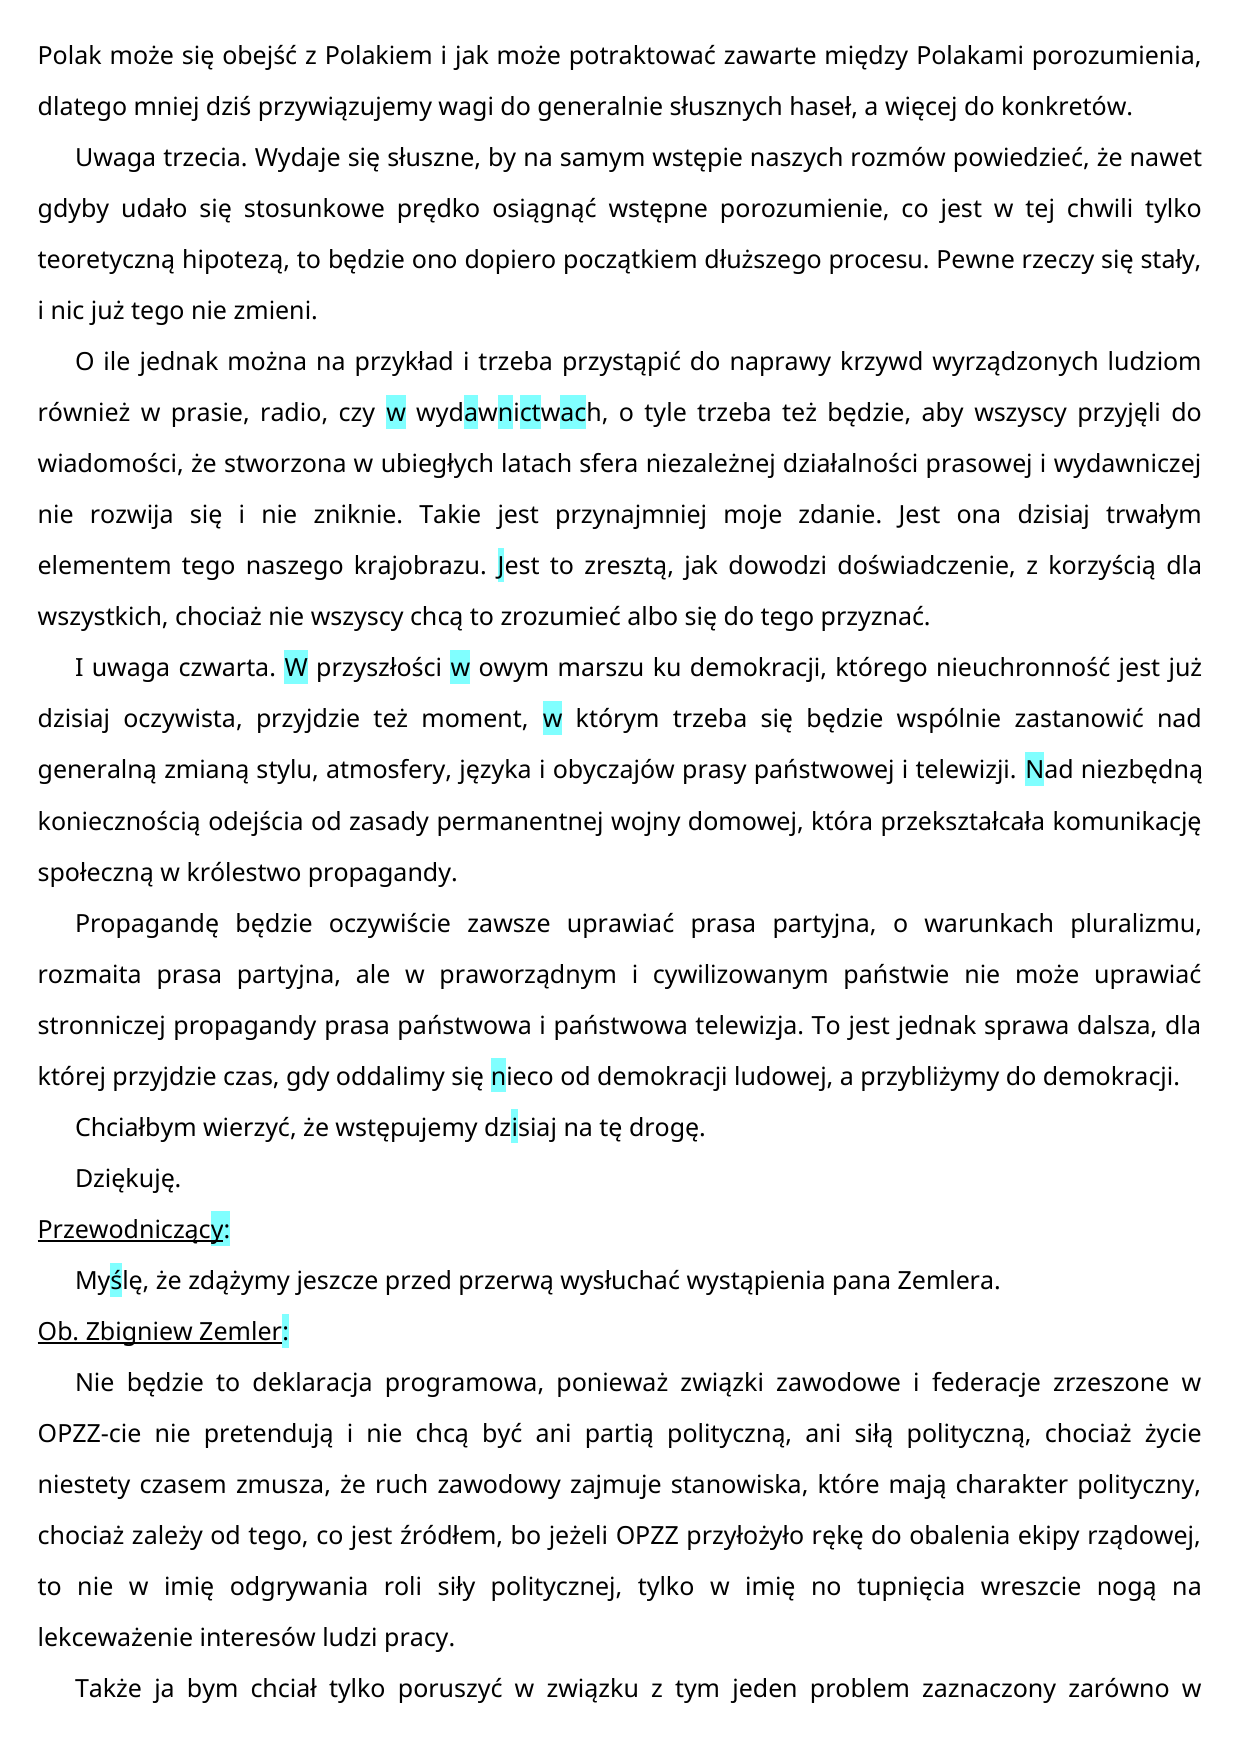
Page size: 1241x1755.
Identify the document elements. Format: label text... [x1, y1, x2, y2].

text Ob. Zbigniew Zemler: [37, 1313, 1203, 1348]
text Chciałbym wierzyć, że wstępujemy dzisiaj na tę drogę. [37, 1109, 1203, 1143]
text Polak może się obejść z Polakiem i jak może potraktować zawarte między Polakami porozumienia, dlatego mniej dziś przywiązujemy wagi do generalnie słusznych haseł, a więcej do konkretów. [37, 37, 1203, 123]
text Także ja bym chciał tylko poruszyć w związku z tym jeden problem zaznaczony zarówno w [37, 1671, 1203, 1705]
text O ile jednak można na przykład i trzeba przystąpić do naprawy krzywd wyrządzonych ludziom również w prasie, radio, czy w wydawnictwach, o tyle trzeba też będzie, aby wszyscy przyjęli do wiadomości, że stworzona w ubiegłych latach sfera niezależnej działalności prasowej i wydawniczej nie rozwija się i nie zniknie. Takie jest przynajmniej moje zdanie. Jest ona dzisiaj trwałym elementem tego naszego krajobrazu. Jest to zresztą, jak dowodzi doświadczenie, z korzyścią dla wszystkich, chociaż nie wszyscy chcą to zrozumieć albo się do tego przyznać. [37, 344, 1203, 633]
text Nie będzie to deklaracja programowa, ponieważ związki zawodowe i federacje zrzeszone w OPZZ-cie nie pretendują i nie chcą być ani partią polityczną, ani siłą polityczną, chociaż życie niestety czasem zmusza, że ruch zawodowy zajmuje stanowiska, które mają charakter polityczny, chociaż zależy od tego, co jest źródłem, bo jeżeli OPZZ przyłożyło rękę do obalenia ekipy rządowej, to nie w imię odgrywania roli siły politycznej, tylko w imię no tupnięcia wreszcie nogą na lekceważenie interesów ludzi pracy. [37, 1364, 1203, 1654]
text I uwaga czwarta. W przyszłości w owym marszu ku demokracji, którego nieuchronność jest już dzisiaj oczywista, przyjdzie też moment, w którym trzeba się będzie wspólnie zastanowić nad generalną zmianą stylu, atmosfery, języka i obyczajów prasy państwowej i telewizji. Nad niezbędną koniecznością odejścia od zasady permanentnej wojny domowej, która przekształcała komunikację społeczną w królestwo propagandy. [37, 650, 1203, 888]
text Dziękuję. [37, 1160, 1203, 1194]
text Propagandę będzie oczywiście zawsze uprawiać prasa partyjna, o warunkach pluralizmu, rozmaita prasa partyjna, ale w praworządnym i cywilizowanym państwie nie może uprawiać stronniczej propagandy prasa państwowa i państwowa telewizja. To jest jednak sprawa dalsza, dla której przyjdzie czas, gdy oddalimy się nieco od demokracji ludowej, a przybliżymy do demokracji. [37, 905, 1203, 1092]
text Myślę, że zdążymy jeszcze przed przerwą wysłuchać wystąpienia pana Zemlera. [37, 1262, 1203, 1297]
text Uwaga trzecia. Wydaje się słuszne, by na samym wstępie naszych rozmów powiedzieć, że nawet gdyby udało się stosunkowe prędko osiągnąć wstępne porozumienie, co jest w tej chwili tylko teoretyczną hipotezą, to będzie ono dopiero początkiem dłuższego procesu. Pewne rzeczy się stały, i nic już tego nie zmieni. [37, 139, 1203, 327]
text Przewodniczący: [37, 1211, 1203, 1246]
